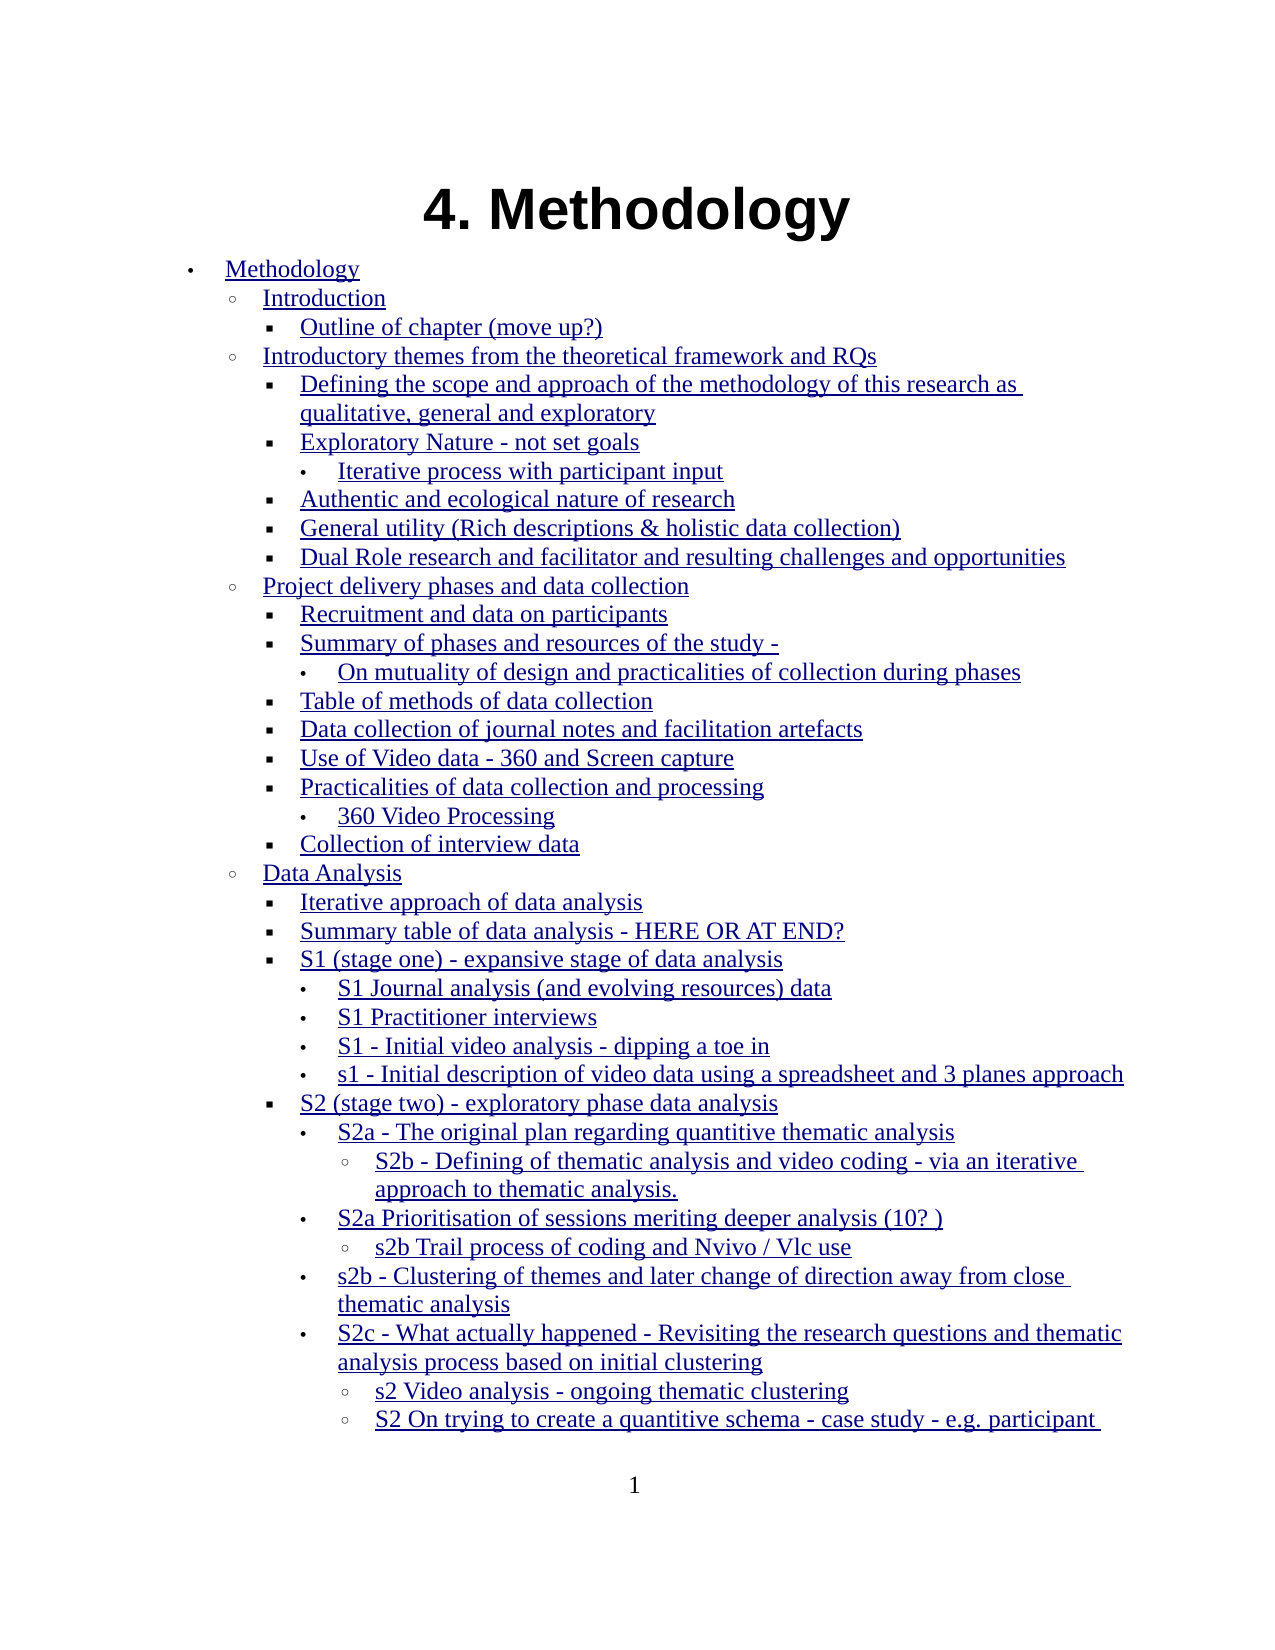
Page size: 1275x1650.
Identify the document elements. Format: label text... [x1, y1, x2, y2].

list S1 Journal analysis (and evolving resources) data [300, 973, 1125, 1002]
list S2c - What actually happened - Revisiting the research questions and thematic analysis process based on initial clustering [300, 1318, 1125, 1376]
list Iterative process with participant input [300, 456, 1125, 484]
list s1 - Initial description of video data using a spreadsheet and 3 planes approach [300, 1059, 1125, 1088]
list Project delivery phases and data collection [225, 571, 1125, 599]
list On mutuality of design and practicalities of collection during phases [300, 657, 1125, 686]
list Authentic and ecological nature of research [262, 484, 1125, 513]
list Exploratory Nature - not set goals [262, 427, 1125, 456]
list Summary of phases and resources of the study - [262, 628, 1125, 657]
list Table of methods of data collection [262, 686, 1125, 714]
list Collection of interview data [262, 829, 1125, 858]
list S1 - Initial video analysis - dipping a toe in [300, 1031, 1125, 1059]
list S2b - Defining of thematic analysis and video coding - via an iterative approach to thematic analysis. [337, 1146, 1125, 1203]
list Defining the scope and approach of the methodology of this research as qualitative, general and exploratory [262, 369, 1125, 427]
list Introductory themes from the theoretical framework and RQs [225, 341, 1125, 369]
list Dual Role research and facilitator and resulting challenges and opportunities [262, 542, 1125, 571]
list Recruitment and data on participants [262, 599, 1125, 628]
list Introduction [225, 283, 1125, 312]
list 360 Video Processing [300, 801, 1125, 829]
list s2b Trail process of coding and Nvivo / Vlc use [337, 1232, 1125, 1261]
list Use of Video data - 360 and Screen capture [262, 743, 1125, 772]
list Data collection of journal notes and facilitation artefacts [262, 714, 1125, 743]
list S1 Practitioner interviews [300, 1002, 1125, 1031]
list Data Analysis [225, 858, 1125, 887]
list S2a Prioritisation of sessions meriting deeper analysis (10? ) [300, 1203, 1125, 1232]
list S2a - The original plan regarding quantitive thematic analysis [300, 1117, 1125, 1146]
list Summary table of data analysis - HERE OR AT END? [262, 916, 1125, 944]
list S2 (stage two) - exploratory phase data analysis [262, 1088, 1125, 1117]
list Iterative approach of data analysis [262, 887, 1125, 916]
list General utility (Rich descriptions & holistic data collection) [262, 513, 1125, 542]
list Outline of chapter (move up?) [262, 312, 1125, 341]
list S2 On trying to create a quantitive schema - case study - e.g. participant [337, 1404, 1125, 1433]
list s2b - Clustering of themes and later change of direction away from close thematic analysis [300, 1261, 1125, 1318]
list Practicalities of data collection and processing [262, 772, 1125, 801]
list S1 (stage one) - expansive stage of data analysis [262, 944, 1125, 973]
list Methodology [187, 254, 1125, 283]
list s2 Video analysis - ongoing thematic clustering [337, 1376, 1125, 1404]
title 4. Methodology [150, 175, 1125, 242]
